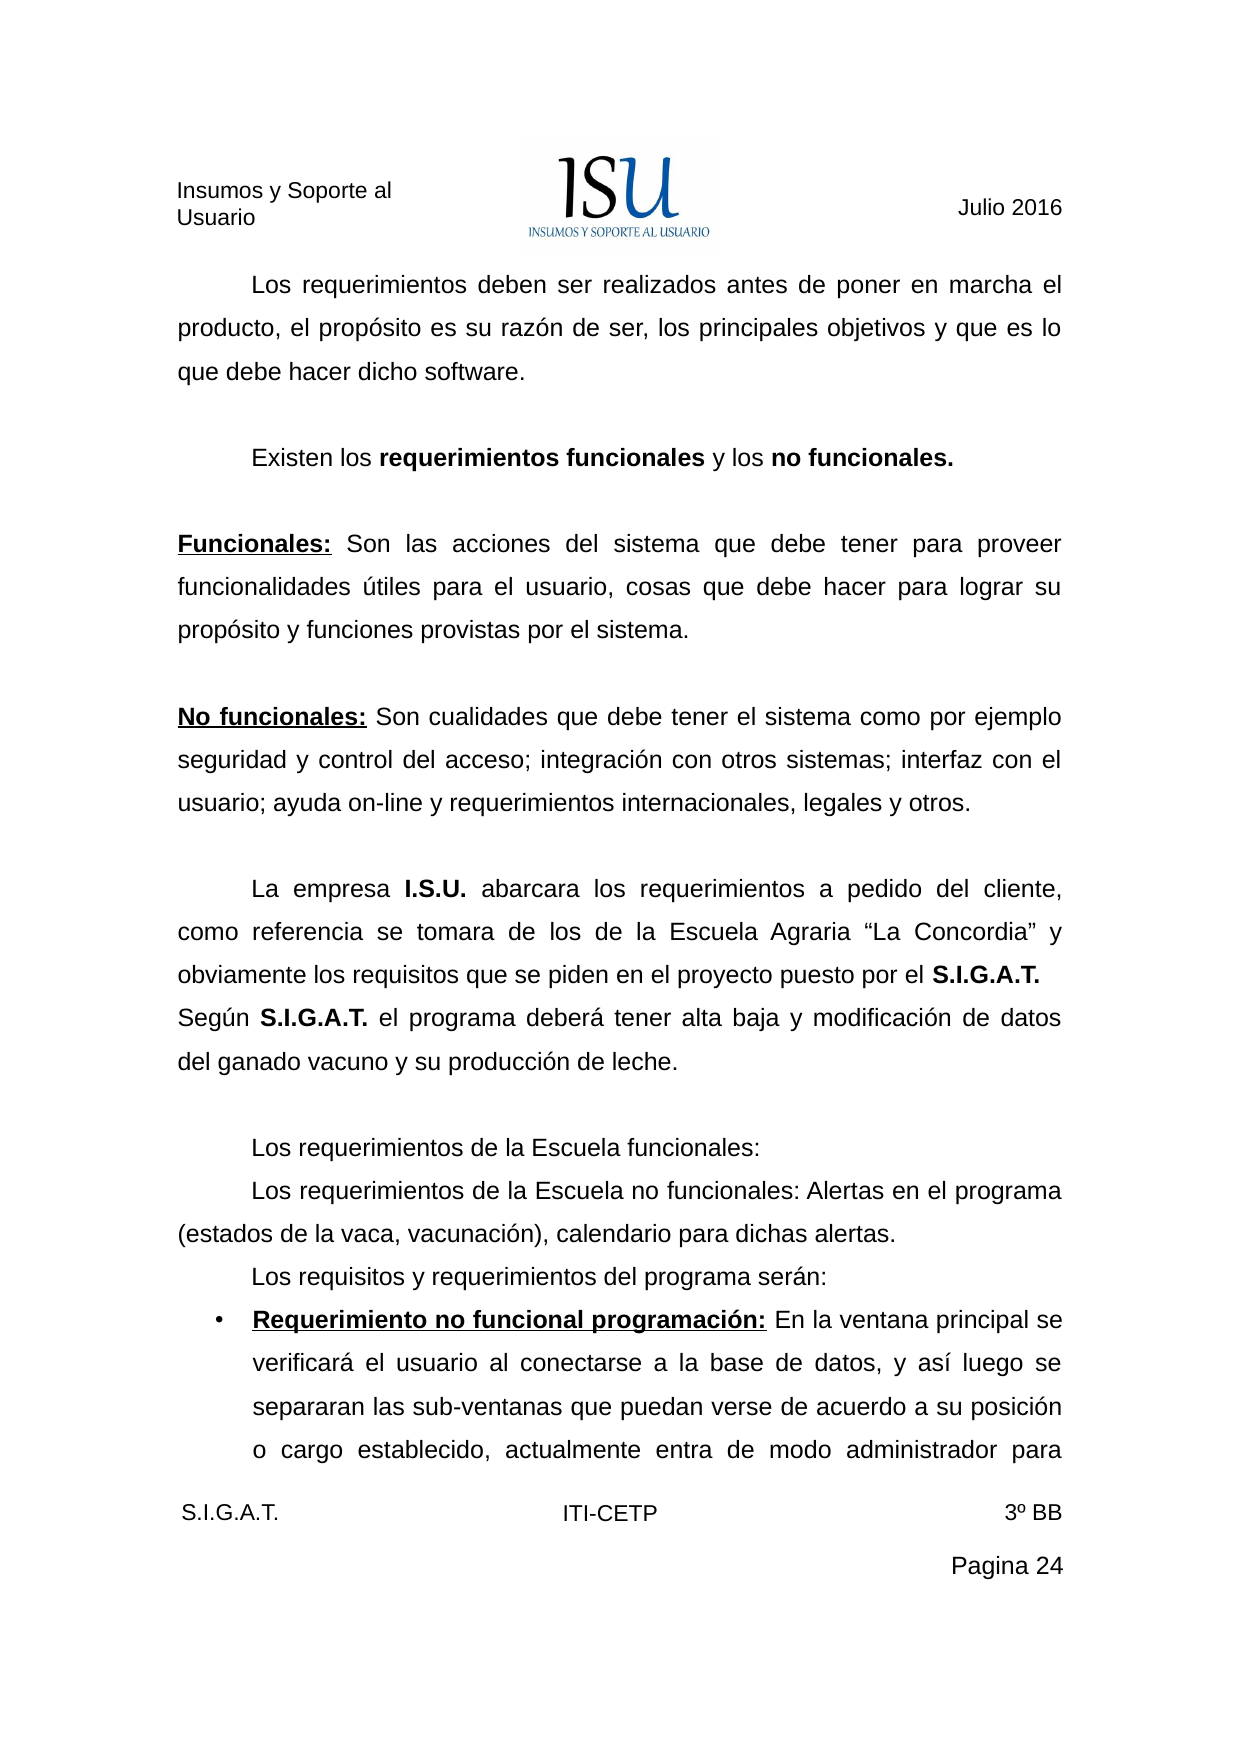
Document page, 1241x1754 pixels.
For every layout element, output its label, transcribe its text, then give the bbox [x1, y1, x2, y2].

text Funcionales: Son las acciones del sistema que debe tener para proveer funcionalidades útiles para el usuario, cosas que debe hacer para lograr su propósito y funciones provistas por el sistema. [177, 529, 1063, 644]
text Los requerimientos de la Escuela no funcionales: Alertas en el programa (estados de la vaca, vacunación), calendario para dichas alertas. [177, 1176, 1063, 1248]
text No funcionales: Son cualidades que debe tener el sistema como por ejemplo seguridad y control del acceso; integración con otros sistemas; interfaz con el usuario; ayuda on-line y requerimientos internacionales, legales y otros. [177, 701, 1063, 816]
text Según S.I.G.A.T. el programa deberá tener alta baja y modificación de datos del ganado vacuno y su producción de leche. [177, 1003, 1063, 1075]
text Los requisitos y requerimientos del programa serán: [177, 1262, 1063, 1291]
text Existen los requerimientos funcionales y los no funcionales. [177, 443, 1063, 471]
text Los requerimientos de la Escuela funcionales: [177, 1133, 1063, 1161]
list Requerimiento no funcional programación: En la ventana principal se verificará el usuario al conectarse a la base de datos, y así luego se separaran las sub-ventanas que puedan verse de acuerdo a su posición o cargo establecido, actualmente entra de modo administrador para [215, 1305, 1063, 1463]
text Los requerimientos deben ser realizados antes de poner en marcha el producto, el propósito es su razón de ser, los principales objetivos y que es lo que debe hacer dicho software. [177, 270, 1063, 385]
text La empresa I.S.U. abarcara los requerimientos a pedido del cliente, como referencia se tomara de los de la Escuela Agraria “La Concordia” y obviamente los requisitos que se piden en el proyecto puesto por el S.I.G.A.T. [177, 874, 1063, 989]
